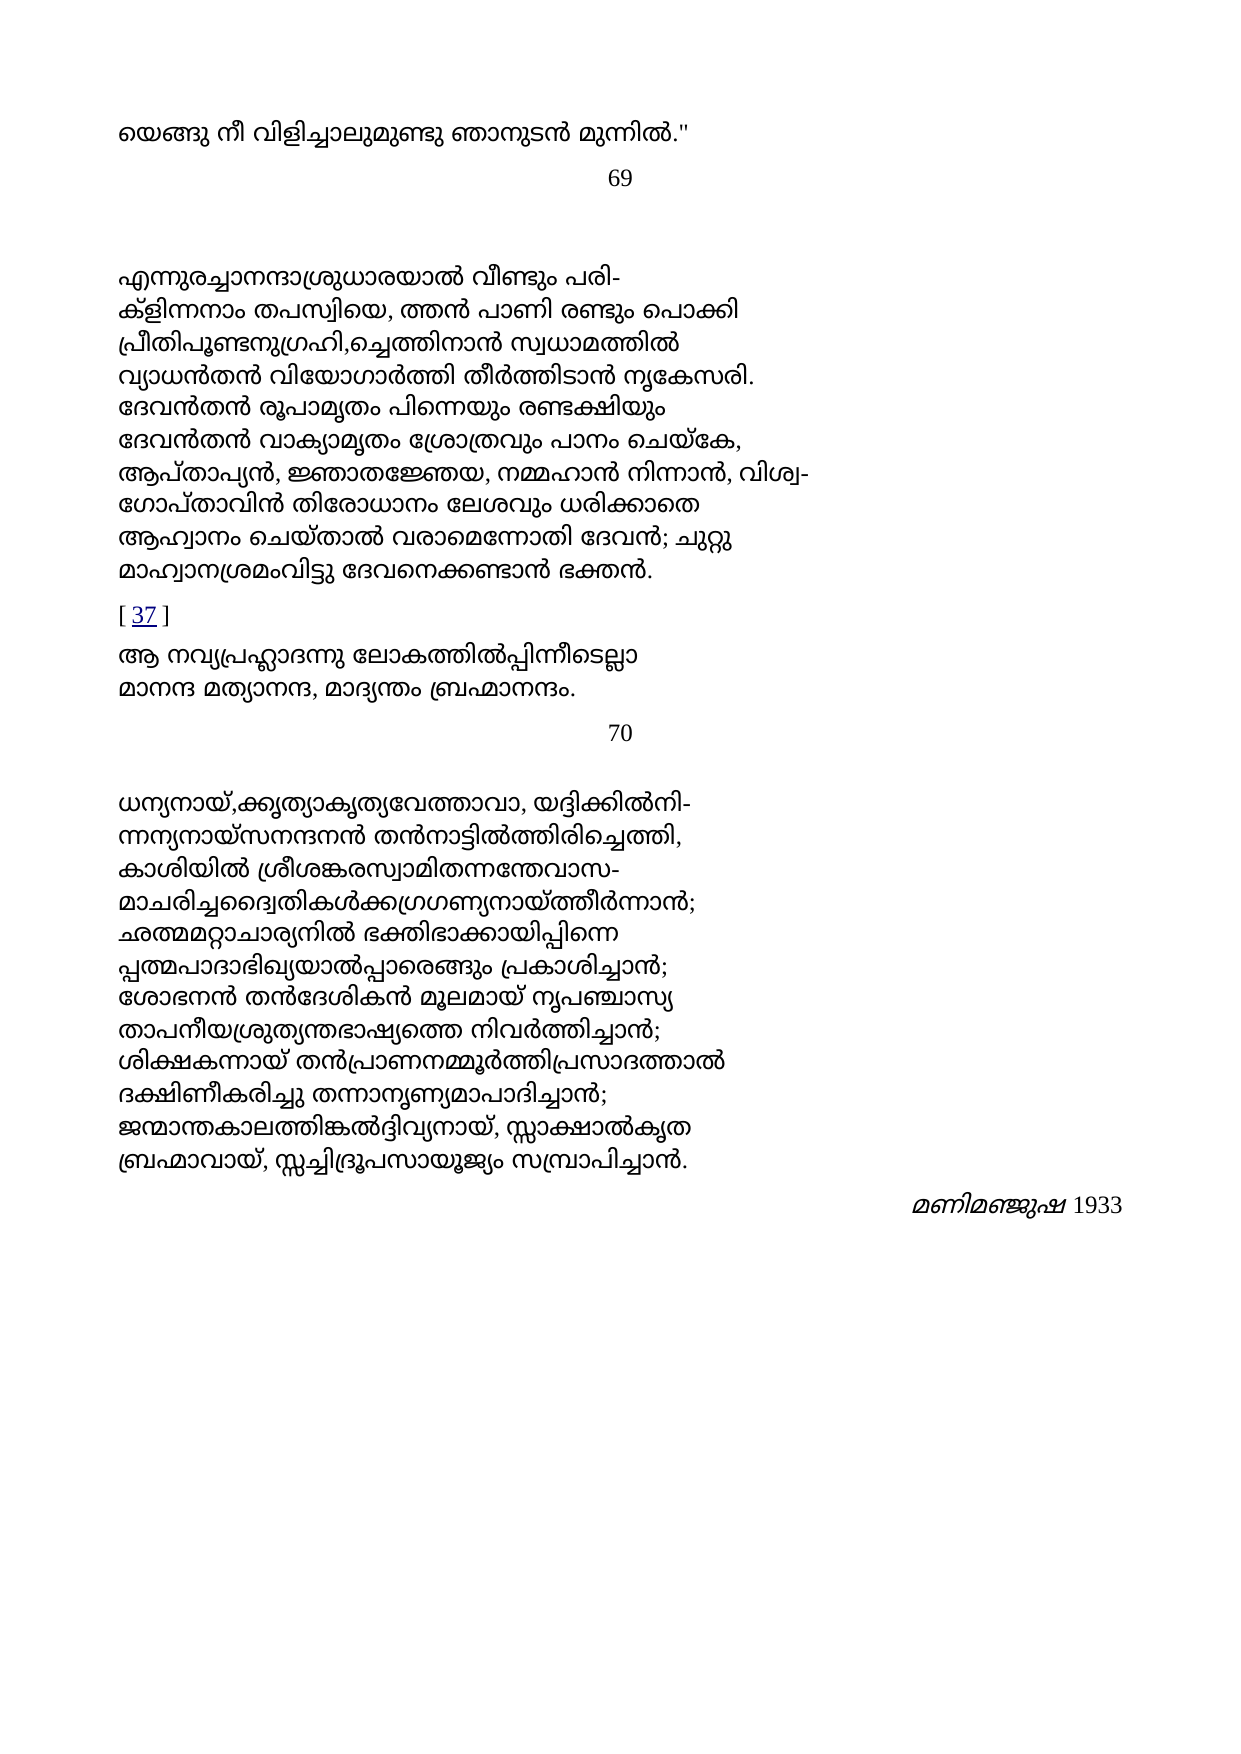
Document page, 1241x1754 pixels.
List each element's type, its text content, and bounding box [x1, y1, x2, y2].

text ആ നവ്യപ്രഹ്ലാദന്നു ലോകത്തിൽപ്പിന്നീടെല്ലാ മാനന്ദ മത്യാനന്ദ, മാദ്യന്തം ബ്രഹ്മാനന്ദം. [118, 642, 1122, 706]
text 70 [118, 718, 1122, 747]
text [ 37 ] [118, 600, 1122, 629]
text എന്നുരച്ചാനന്ദാശ്രുധാരയാൽ വീണ്ടും പരി- ക്‌ളിന്നനാം തപസ്വിയെ, ത്തൻ പാണി രണ്ടും പൊക്കി പ്രീതിപൂണ്ടനുഗ്രഹി,ച്ചെത്തിനാൻ സ്വധാമത്തിൽ വ്യാധൻതൻ വിയോഗാർത്തി തീർത്തിടാൻ നൃകേസരി. ദേവൻതൻ രൂപാമൃതം പിന്നെയും രണ്ടക്ഷിയും ദേവൻതൻ വാക്യാമൃതം ശ്രോത്രവും പാനം ചെയ്കേ, ആപ്താപ്യൻ, ജ്ഞാതജ്ഞേയ, നമ്മഹാൻ നിന്നാൻ, വിശ്വ- ഗോപ്താവിൻ തിരോധാനം ലേശവും ധരിക്കാതെ ആഹ്വാനം ചെയ്താൽ വരാമെന്നോതി ദേവൻ; ചുറ്റു മാഹ്വാനശ്രമംവിട്ടു ദേവനെക്കണ്ടാൻ ഭക്തൻ. [118, 205, 1122, 588]
text യെങ്ങു നീ വിളിച്ചാലുമുണ്ടു ഞാനുടൻ മുന്നിൽ." [118, 118, 1122, 151]
text 69 [118, 163, 1122, 192]
text മണിമഞ്ജുഷ 1933 [118, 1190, 1122, 1223]
text ധന്യനായ്,ക്കൃത്യാകൃത്യവേത്താവാ, യദ്ദിക്കിൽനി- ന്നന്യനായ്സനന്ദനൻ തൻനാട്ടിൽത്തിരിച്ചെത്തി, കാശിയിൽ ശ്രീശങ്കരസ്വാമിതന്നന്തേവാസ- മാചരിച്ചദ്വൈതികൾക്കഗ്രഗണ്യനായ്ത്തീർന്നാൻ; ഛത്മമറ്റാചാര്യനിൽ ഭക്തിഭാക്കായിപ്പിന്നെ പ്പത്മപാദാഭിഖ്യയാൽപ്പാരെങ്ങും പ്രകാശിച്ചാൻ; ശോഭനൻ തൻദേശികൻ മൂലമായ് നൃപഞ്ചാസ്യ താപനീയശ്രുത്യന്തഭാഷ്യത്തെ നിവർത്തിച്ചാൻ; ശിക്ഷകന്നായ് തൻപ്രാണനമ്മൂർത്തിപ്രസാദത്താൽ ദക്ഷിണീകരിച്ചു തന്നാനൃണ്യമാപാദിച്ചാൻ; ജന്മാന്തകാലത്തിങ്കൽദ്ദിവ്യനായ്, സ്സാക്ഷാൽകൃത ബ്രഹ്മാവായ്, സ്സച്ചിദ്രൂപസായൂജ്യം സമ്പ്രാപിച്ചാൻ. [118, 759, 1122, 1178]
